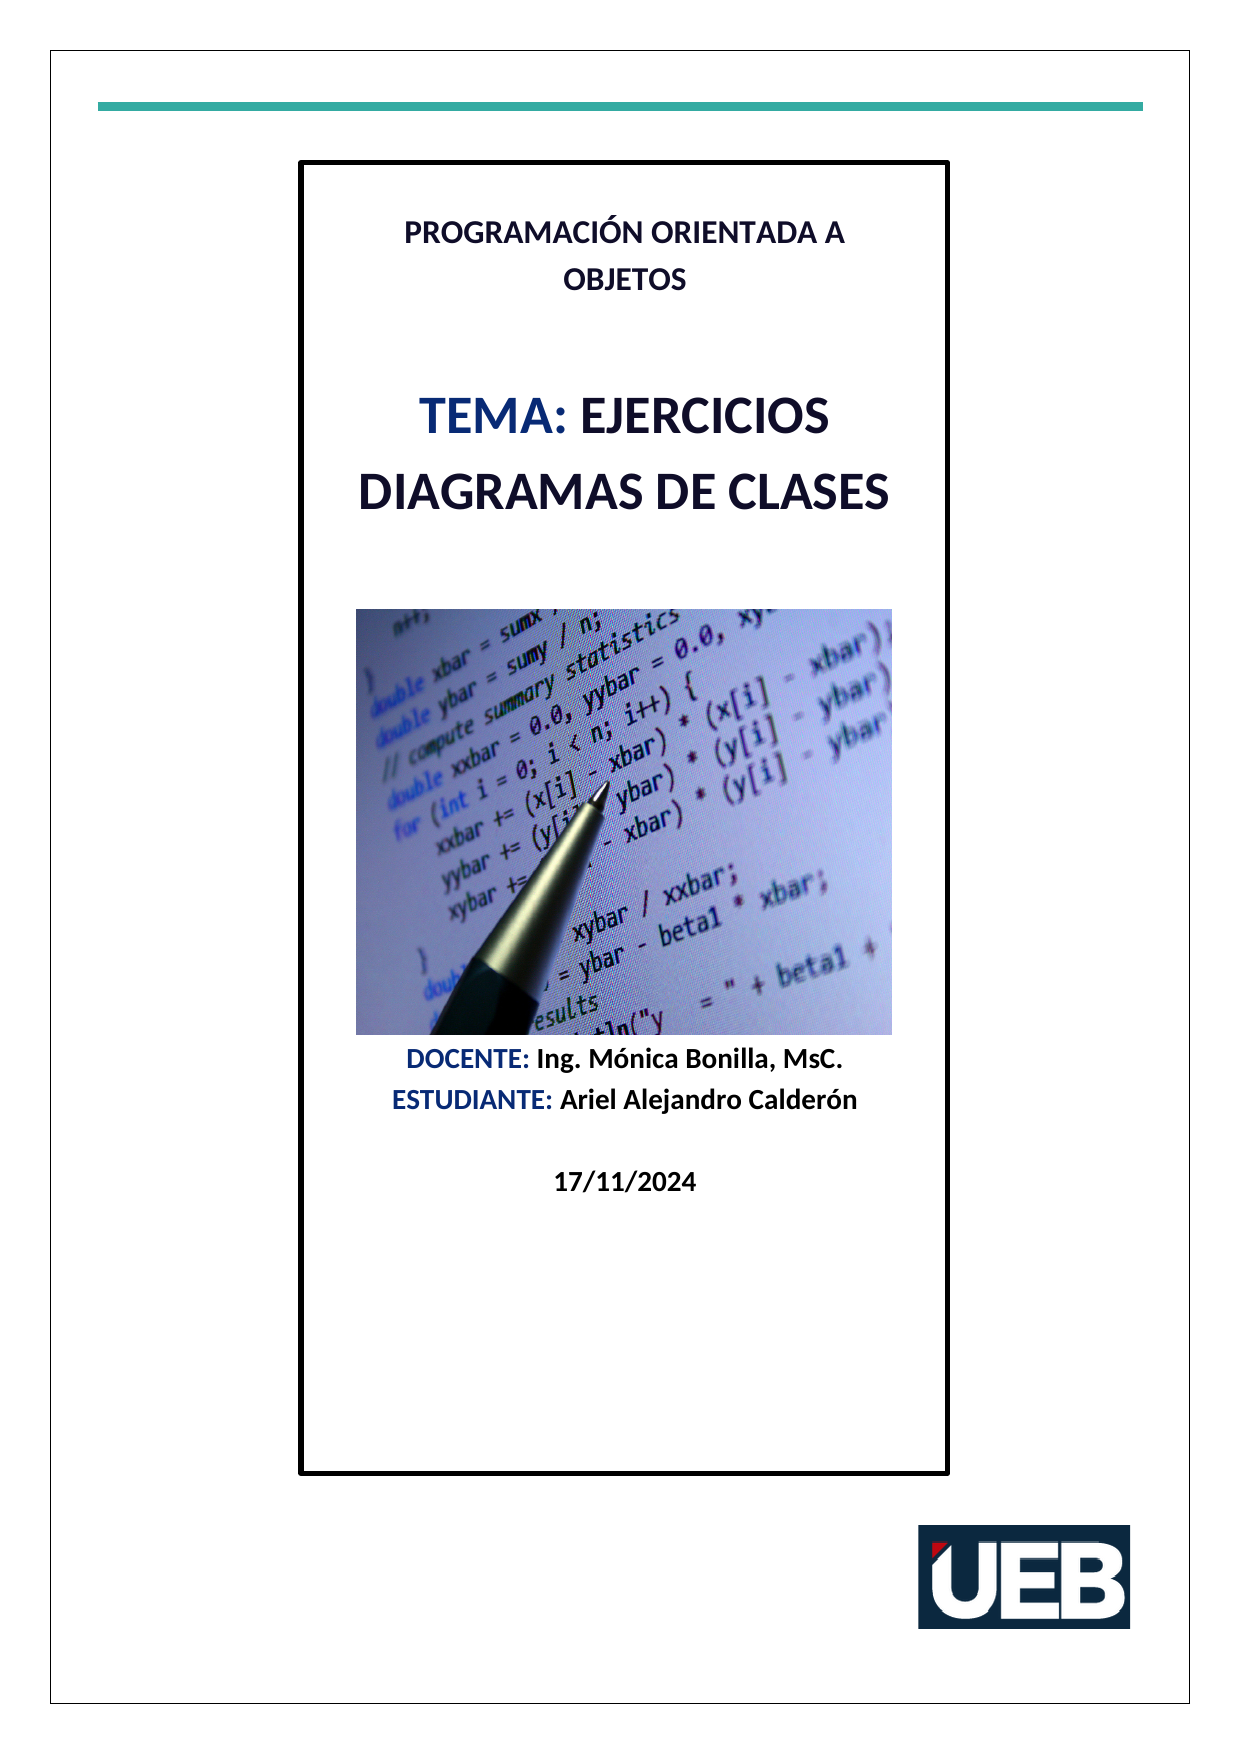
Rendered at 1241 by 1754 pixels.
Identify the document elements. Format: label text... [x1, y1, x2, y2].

text DOCENTE: Ing. Mónica Bonilla, MsC. [356, 691, 893, 1076]
text 17/11/2024 [356, 1163, 893, 1198]
text ESTUDIANTE: Ariel Alejandro Calderón [356, 1081, 893, 1117]
picture [356, 609, 892, 1035]
text Programación Orientada a Objetos [356, 212, 893, 299]
text TEMA: Ejercicios DIAGRAMAS DE CLASES [356, 381, 893, 523]
picture [918, 1525, 1131, 1629]
